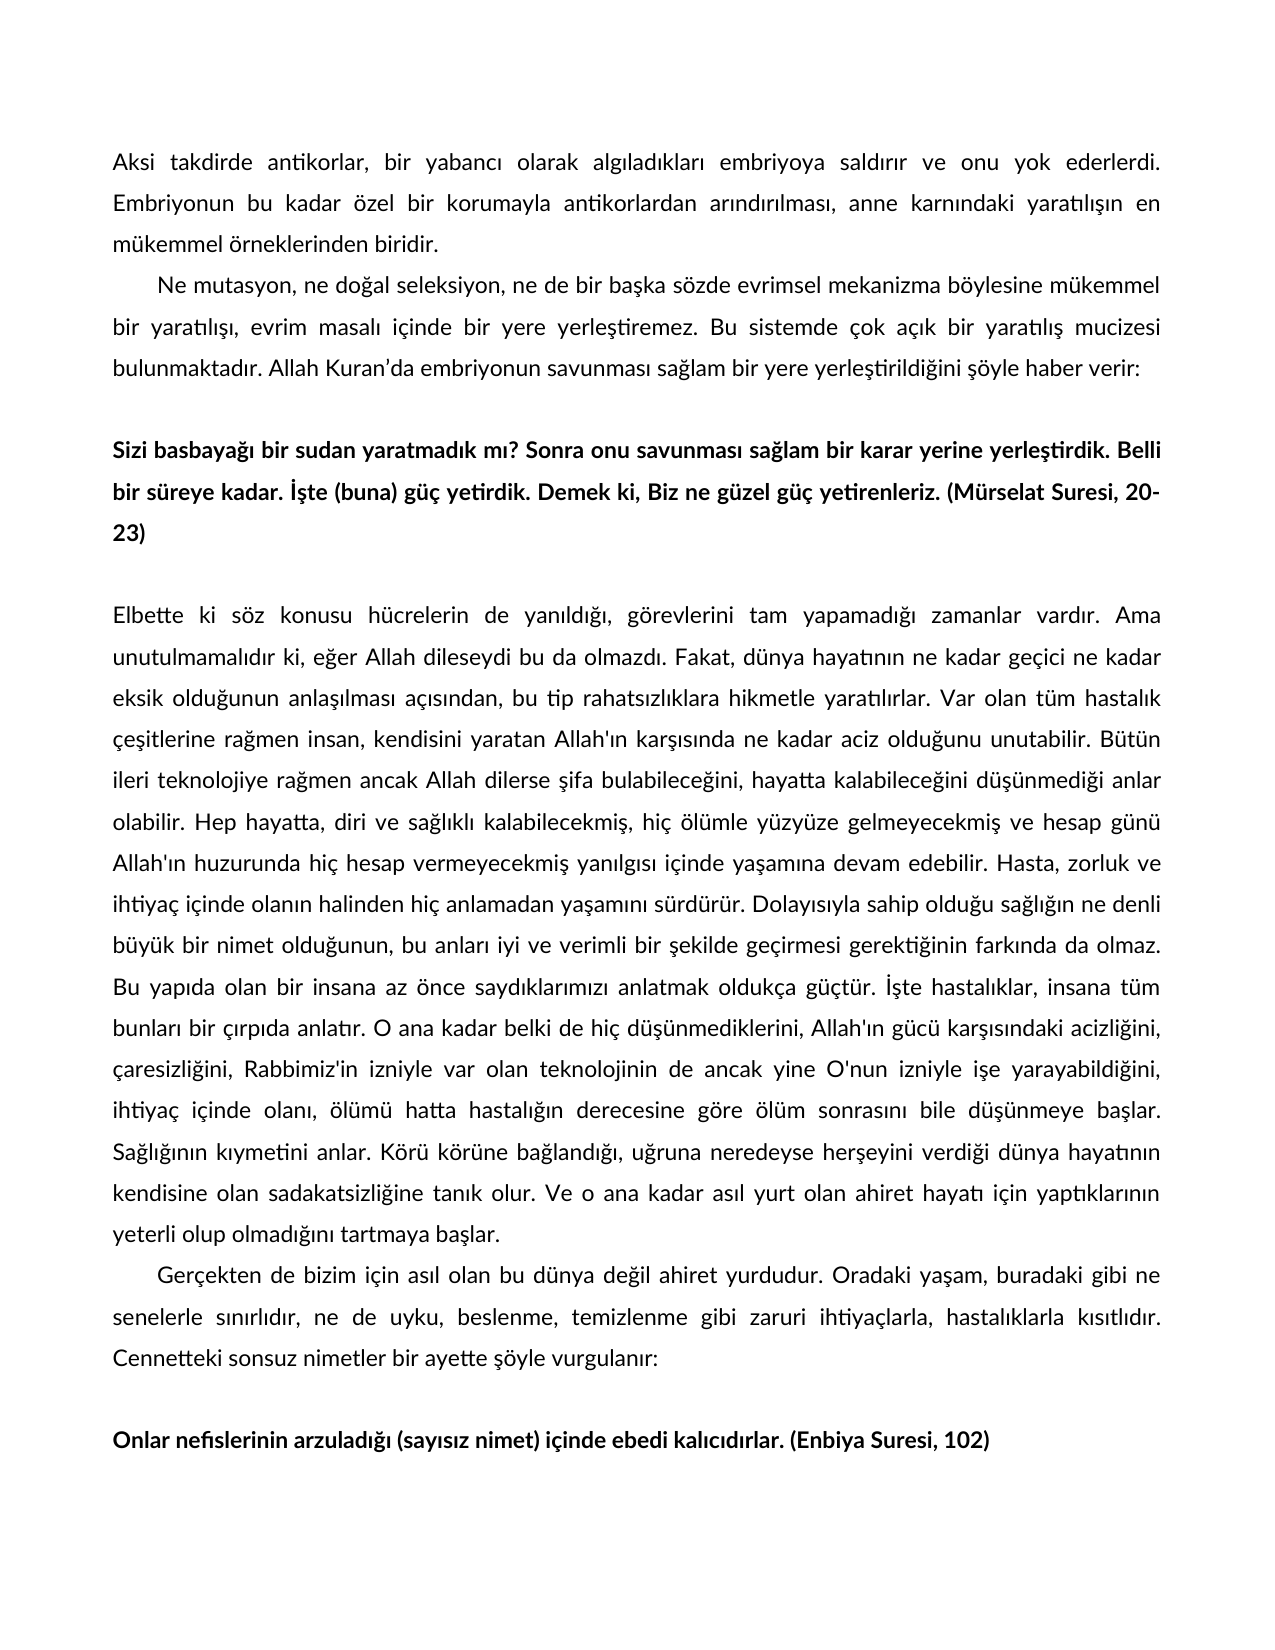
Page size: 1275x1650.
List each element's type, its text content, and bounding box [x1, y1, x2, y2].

text Gerçekten de bizim için asıl olan bu dünya değil ahiret yurdudur. Oradaki yaşam, buradaki gibi ne senelerle sınırlıdır, ne de uyku, beslenme, temizlenme gibi zaruri ihtiyaçlarla, hastalıklarla kısıtlıdır. Cennetteki sonsuz nimetler bir ayette şöyle vurgulanır: [112, 1261, 1162, 1371]
text Elbette ki söz konusu hücrelerin de yanıldığı, görevlerini tam yapamadığı zamanlar vardır. Ama unutulmamalıdır ki, eğer Allah dileseydi bu da olmazdı. Fakat, dünya hayatının ne kadar geçici ne kadar eksik olduğunun anlaşılması açısından, bu tip rahatsızlıklara hikmetle yaratılırlar. Var olan tüm hastalık çeşitlerine rağmen insan, kendisini yaratan Allah'ın karşısında ne kadar aciz olduğunu unutabilir. Bütün ileri teknolojiye rağmen ancak Allah dilerse şifa bulabileceğini, hayatta kalabileceğini düşünmediği anlar olabilir. Hep hayatta, diri ve sağlıklı kalabilecekmiş, hiç ölümle yüzyüze gelmeyecekmiş ve hesap günü Allah'ın huzurunda hiç hesap vermeyecekmiş yanılgısı içinde yaşamına devam edebilir. Hasta, zorluk ve ihtiyaç içinde olanın halinden hiç anlamadan yaşamını sürdürür. Dolayısıyla sahip olduğu sağlığın ne denli büyük bir nimet olduğunun, bu anları iyi ve verimli bir şekilde geçirmesi gerektiğinin farkında da olmaz. Bu yapıda olan bir insana az önce saydıklarımızı anlatmak oldukça güçtür. İşte hastalıklar, insana tüm bunları bir çırpıda anlatır. O ana kadar belki de hiç düşünmediklerini, Allah'ın gücü karşısındaki acizliğini, çaresizliğini, Rabbimiz'in izniyle var olan teknolojinin de ancak yine O'nun izniyle işe yarayabildiğini, ihtiyaç içinde olanı, ölümü hatta hastalığın derecesine göre ölüm sonrasını bile düşünmeye başlar. Sağlığının kıymetini anlar. Körü körüne bağlandığı, uğruna neredeyse herşeyini verdiği dünya hayatının kendisine olan sadakatsizliğine tanık olur. Ve o ana kadar asıl yurt olan ahiret hayatı için yaptıklarının yeterli olup olmadığını tartmaya başlar. [112, 601, 1162, 1248]
text Sizi basbayağı bir sudan yaratmadık mı? Sonra onu savunması sağlam bir karar yerine yerleştirdik. Belli bir süreye kadar. İşte (buna) güç yetirdik. Demek ki, Biz ne güzel güç yetirenleriz. (Mürselat Suresi, 20-23) [112, 436, 1162, 546]
text Aksi takdirde antikorlar, bir yabancı olarak algıladıkları embriyoya saldırır ve onu yok ederlerdi. Embriyonun bu kadar özel bir korumayla antikorlardan arındırılması, anne karnındaki yaratılışın en mükemmel örneklerinden biridir. [112, 148, 1162, 258]
text Onlar nefislerinin arzuladığı (sayısız nimet) içinde ebedi kalıcıdırlar. (Enbiya Suresi, 102) [112, 1426, 1162, 1454]
text Ne mutasyon, ne doğal seleksiyon, ne de bir başka sözde evrimsel mekanizma böylesine mükemmel bir yaratılışı, evrim masalı içinde bir yere yerleştiremez. Bu sistemde çok açık bir yaratılış mucizesi bulunmaktadır. Allah Kuran’da embriyonun savunması sağlam bir yere yerleştirildiğini şöyle haber verir: [112, 271, 1162, 381]
